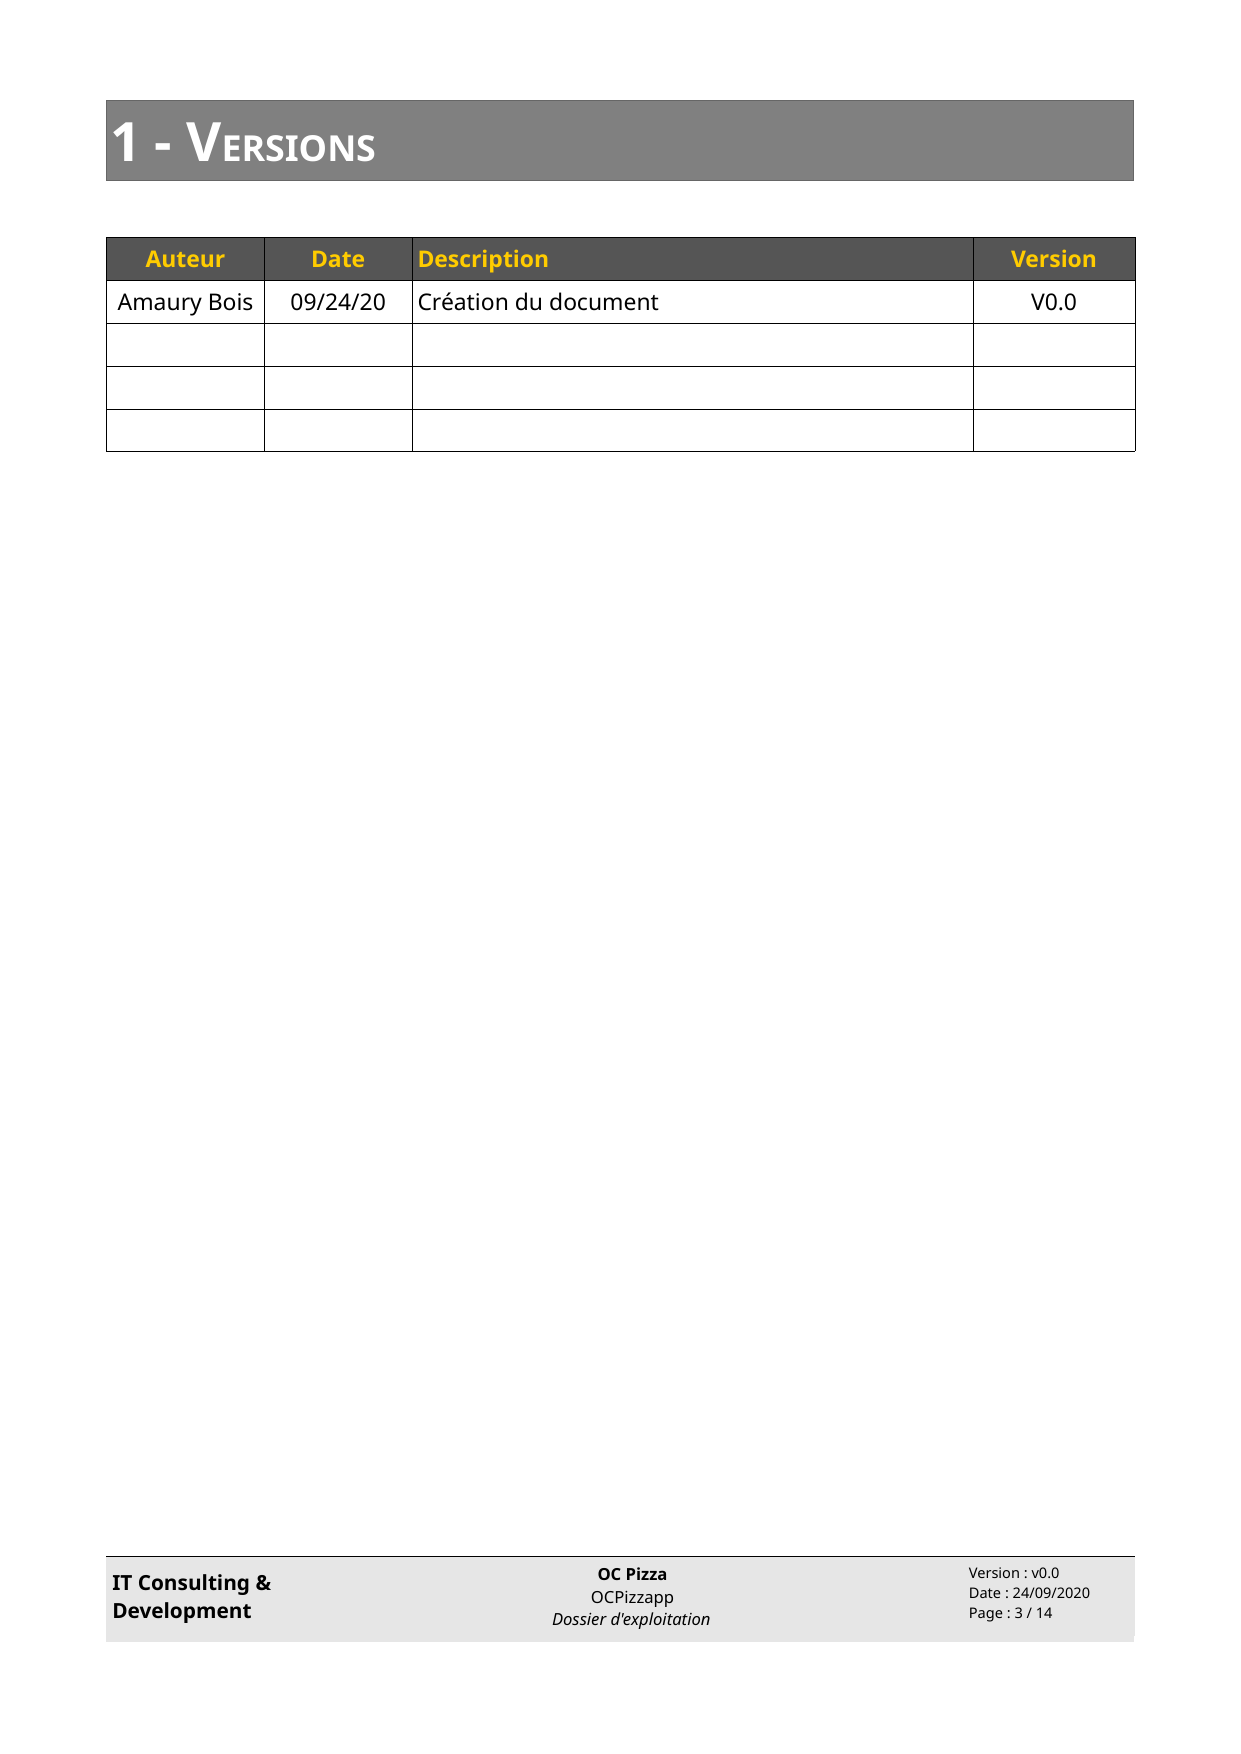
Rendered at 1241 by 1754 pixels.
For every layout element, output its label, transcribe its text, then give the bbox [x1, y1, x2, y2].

table_cell [413, 367, 973, 408]
table_cell Création du document [413, 281, 973, 323]
table_cell [974, 410, 1135, 451]
table_header Description [413, 238, 973, 280]
table_header Version [974, 238, 1135, 280]
table_header Auteur [107, 238, 264, 280]
table_cell [265, 367, 412, 408]
table_cell [413, 324, 973, 366]
table_cell [974, 324, 1135, 366]
table_cell [974, 367, 1135, 408]
table_cell [413, 410, 973, 451]
table_cell [107, 367, 264, 408]
table_cell [107, 410, 264, 451]
table_cell Amaury Bois [107, 281, 264, 323]
table_cell V0.0 [974, 281, 1135, 323]
table_cell [107, 324, 264, 366]
table_header Date [265, 238, 412, 280]
table_cell [265, 410, 412, 451]
table_cell 24/09/20 [265, 281, 412, 323]
table_cell [265, 324, 412, 366]
subtitle Versions [107, 101, 1133, 180]
